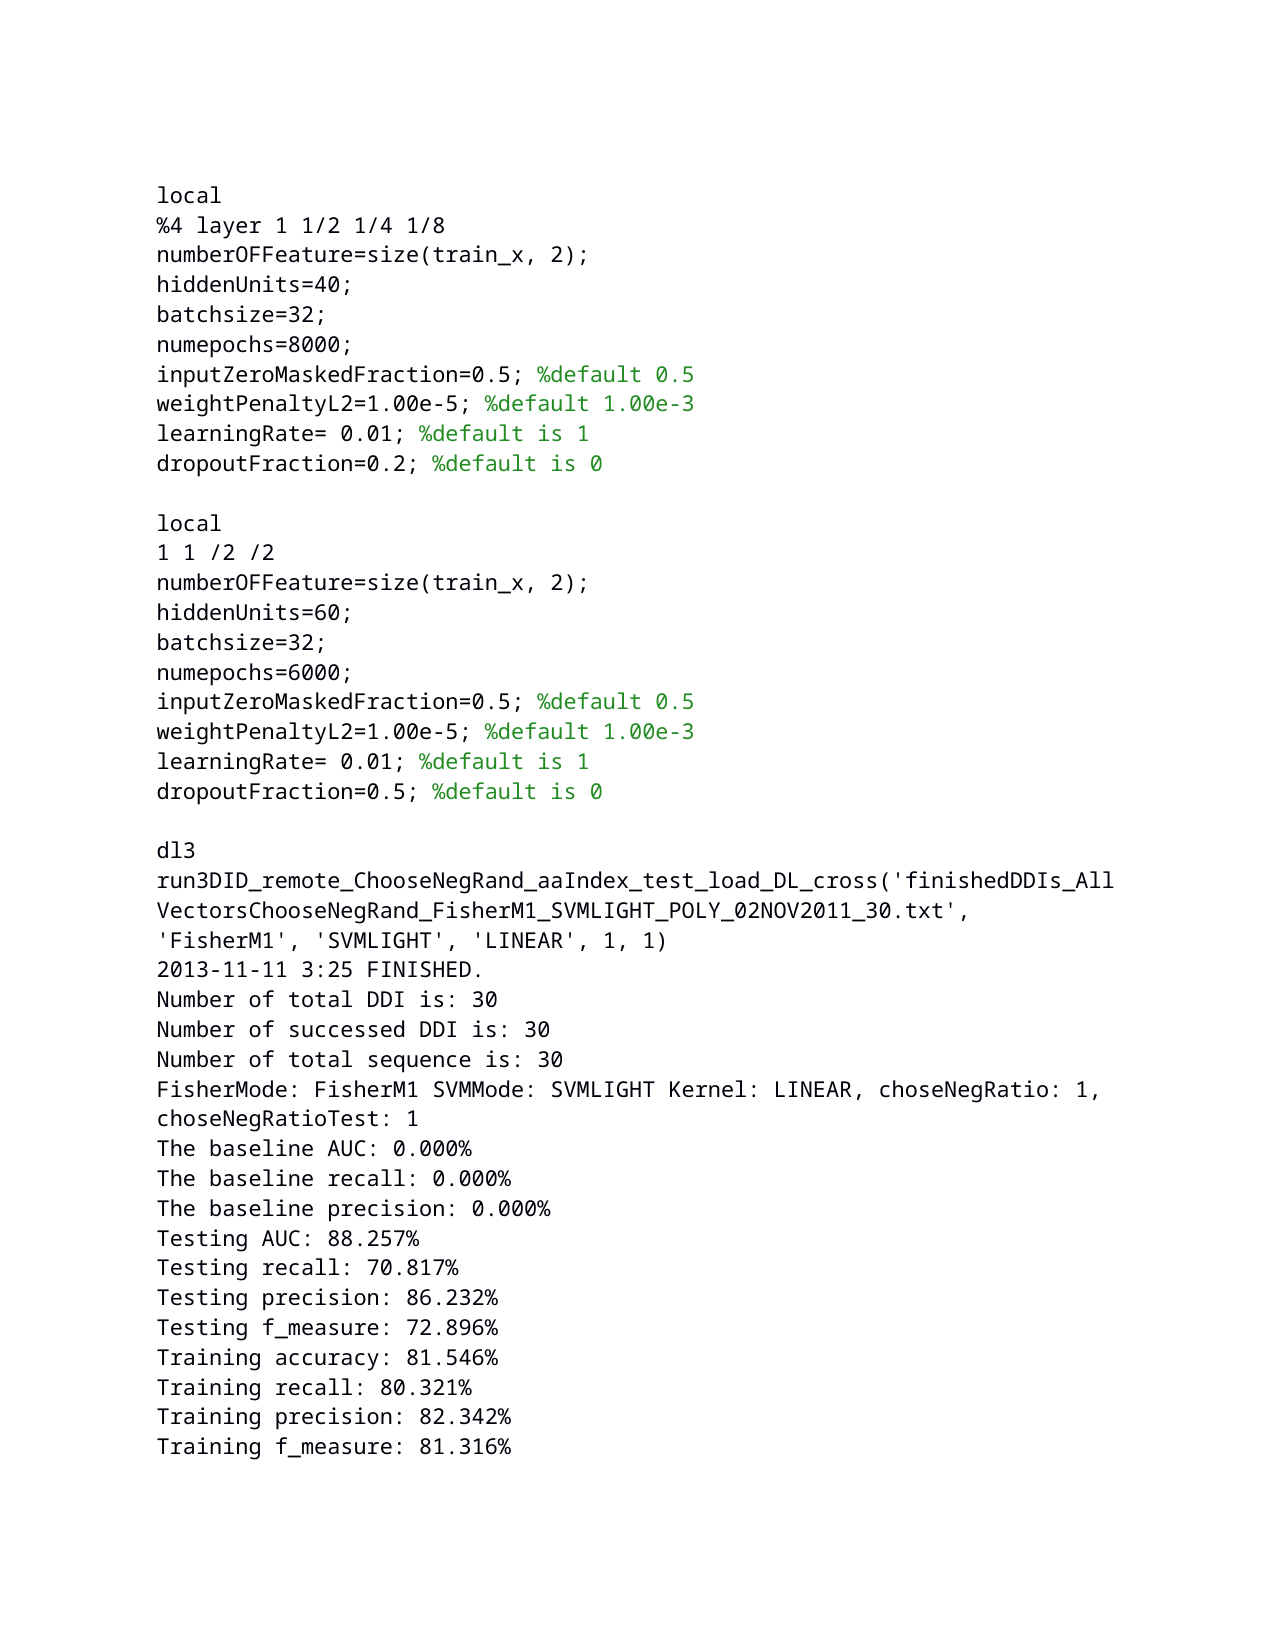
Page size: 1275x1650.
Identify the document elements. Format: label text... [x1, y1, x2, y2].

text run3DID_remote_ChooseNegRand_aaIndex_test_load_DL_cross('finishedDDIs_AllVectorsChooseNegRand_FisherM1_SVMLIGHT_POLY_02NOV2011_30.txt', 'FisherM1', 'SVMLIGHT', 'LINEAR', 1, 1) [156, 865, 1118, 954]
text numepochs=8000; [156, 329, 1118, 358]
text Training recall: 80.321% [156, 1371, 1118, 1401]
text batchsize=32; [156, 627, 1118, 656]
text 1 1 /2 /2 [156, 537, 1118, 567]
text Number of total DDI is: 30 [156, 984, 1118, 1014]
text The baseline AUC: 0.000% [156, 1133, 1118, 1163]
text hiddenUnits=40; [156, 269, 1118, 299]
text Training f_measure: 81.316% [156, 1431, 1118, 1461]
text Training accuracy: 81.546% [156, 1342, 1118, 1371]
text weightPenaltyL2=1.00e-5; %default 1.00e-3 [156, 716, 1118, 746]
text local [156, 180, 1118, 209]
text hiddenUnits=60; [156, 597, 1118, 627]
text dropoutFraction=0.2; %default is 0 [156, 448, 1118, 478]
text Testing recall: 70.817% [156, 1252, 1118, 1282]
text learningRate= 0.01; %default is 1 [156, 746, 1118, 776]
text inputZeroMaskedFraction=0.5; %default 0.5 [156, 686, 1118, 716]
text %4 layer 1 1/2 1/4 1/8 [156, 209, 1118, 239]
text local [156, 507, 1118, 537]
text learningRate= 0.01; %default is 1 [156, 418, 1118, 448]
text Training precision: 82.342% [156, 1401, 1118, 1431]
text weightPenaltyL2=1.00e-5; %default 1.00e-3 [156, 388, 1118, 418]
text Testing precision: 86.232% [156, 1282, 1118, 1312]
text dropoutFraction=0.5; %default is 0 [156, 776, 1118, 805]
text numepochs=6000; [156, 656, 1118, 686]
text FisherMode: FisherM1 SVMMode: SVMLIGHT Kernel: LINEAR, choseNegRatio: 1, choseNegRatioTest: 1 [156, 1073, 1118, 1133]
text Testing AUC: 88.257% [156, 1222, 1118, 1252]
text inputZeroMaskedFraction=0.5; %default 0.5 [156, 358, 1118, 388]
text Number of successed DDI is: 30 [156, 1014, 1118, 1044]
text batchsize=32; [156, 299, 1118, 329]
text Testing f_measure: 72.896% [156, 1312, 1118, 1342]
text numberOFFeature=size(train_x, 2); [156, 567, 1118, 597]
text numberOFFeature=size(train_x, 2); [156, 239, 1118, 269]
text 2013-11-11 3:25 FINISHED. [156, 954, 1118, 984]
text The baseline recall: 0.000% [156, 1163, 1118, 1193]
text dl3 [156, 835, 1118, 865]
text Number of total sequence is: 30 [156, 1044, 1118, 1073]
text The baseline precision: 0.000% [156, 1193, 1118, 1222]
